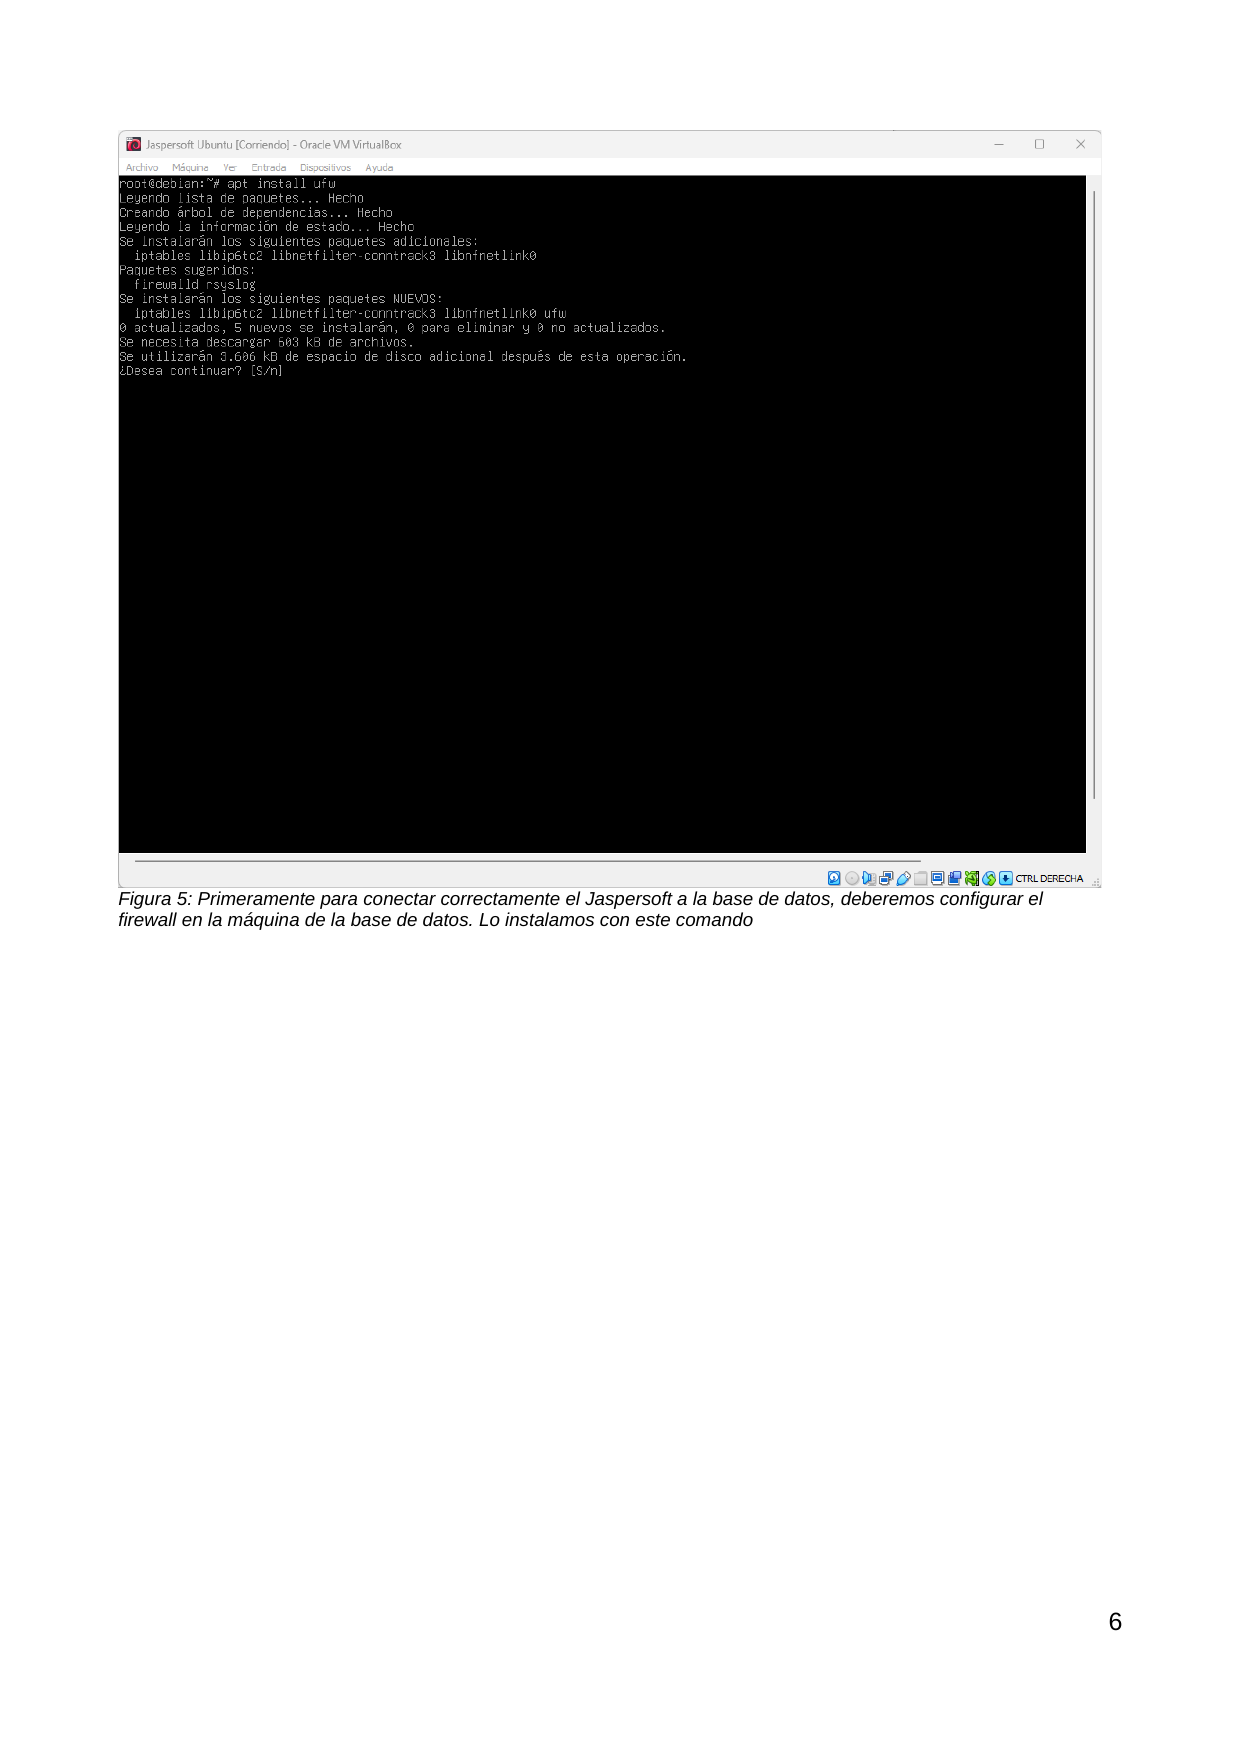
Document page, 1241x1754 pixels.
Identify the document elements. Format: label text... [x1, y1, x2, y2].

picture [118, 130, 1102, 888]
text Figura 5: Primeramente para conectar correctamente el Jaspersoft a la base de datos, deberemos configurar el firewall en la máquina de la base de datos. Lo instalamos con este comando [118, 888, 1102, 931]
